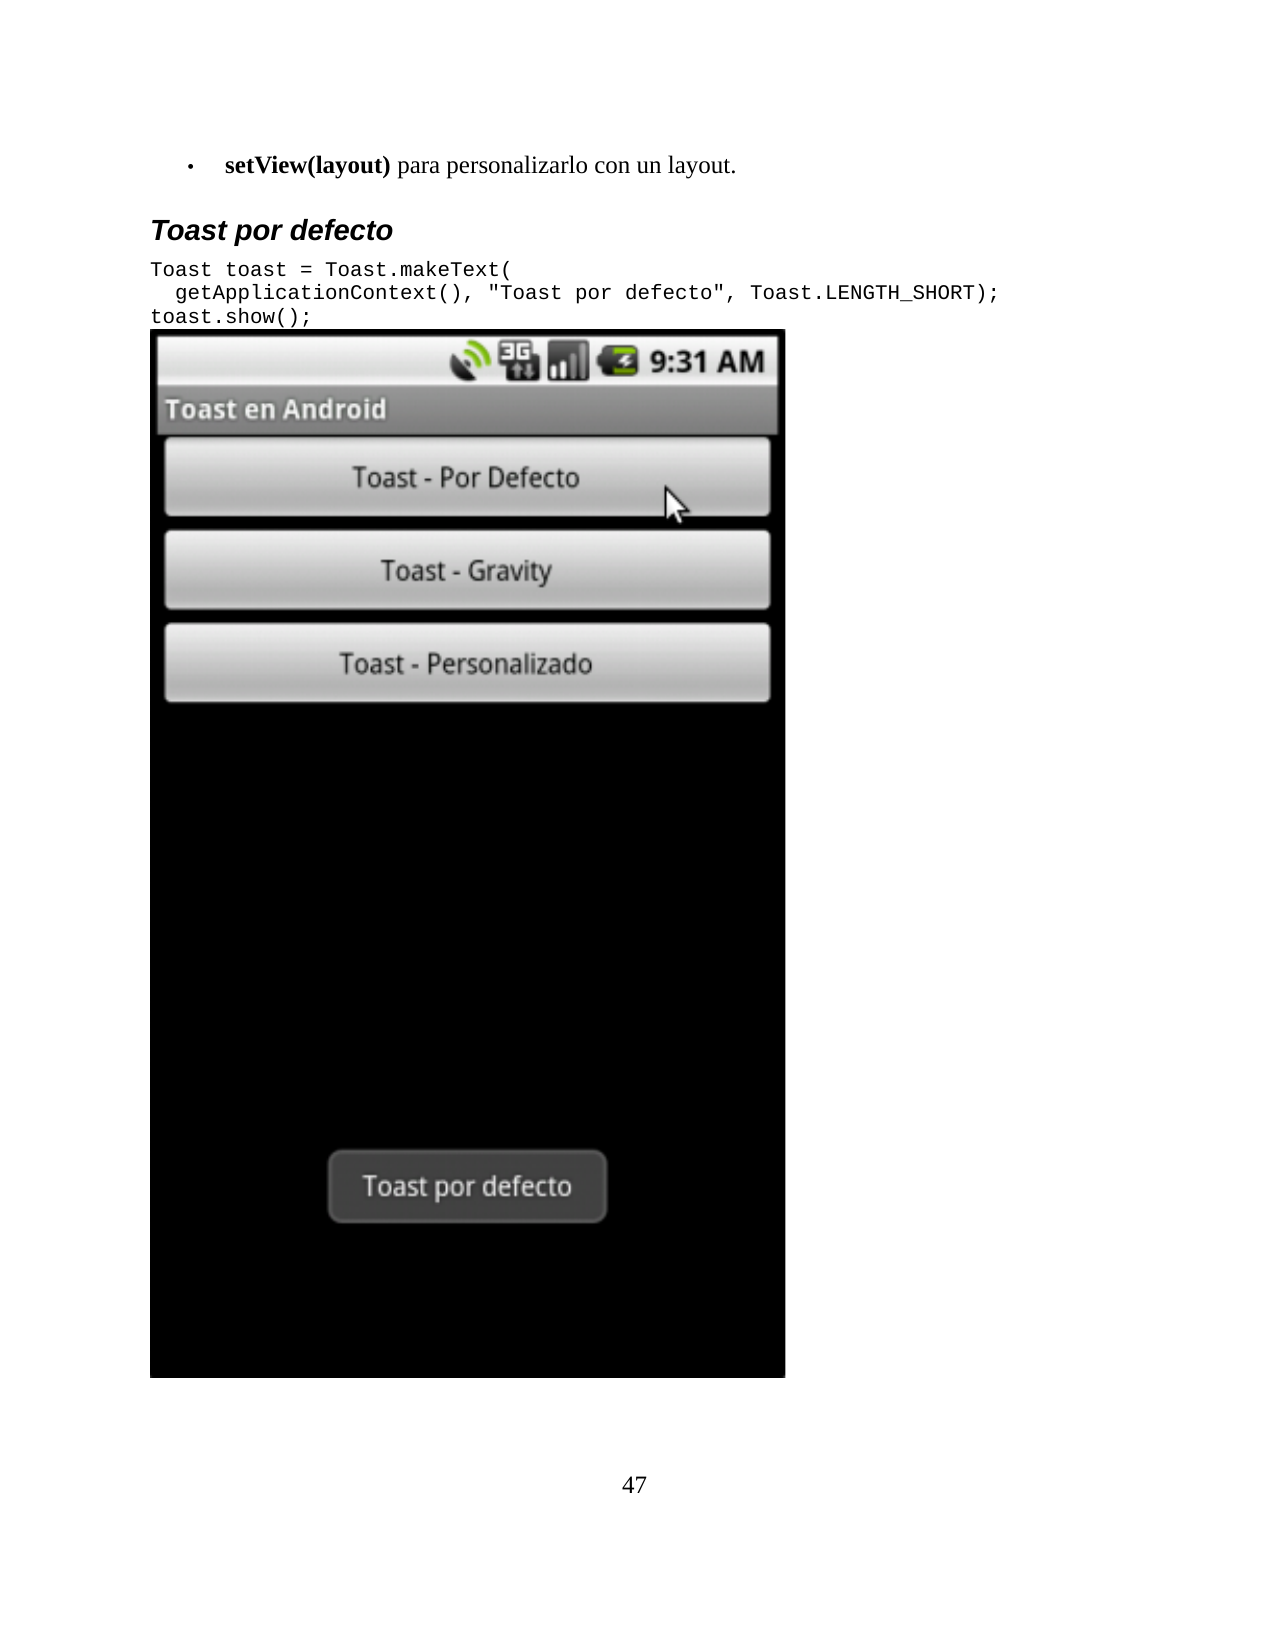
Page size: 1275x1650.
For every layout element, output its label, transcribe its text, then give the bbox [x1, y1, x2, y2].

text toast.show(); [150, 306, 1125, 330]
subtitle Toast por defecto [150, 213, 1125, 246]
text Toast toast = Toast.makeText( [150, 259, 1125, 282]
text getApplicationContext(), "Toast por defecto", Toast.LENGTH_SHORT); [150, 282, 1125, 306]
picture [150, 329, 786, 1378]
list setView(layout) para personalizarlo con un layout. [187, 150, 1125, 179]
